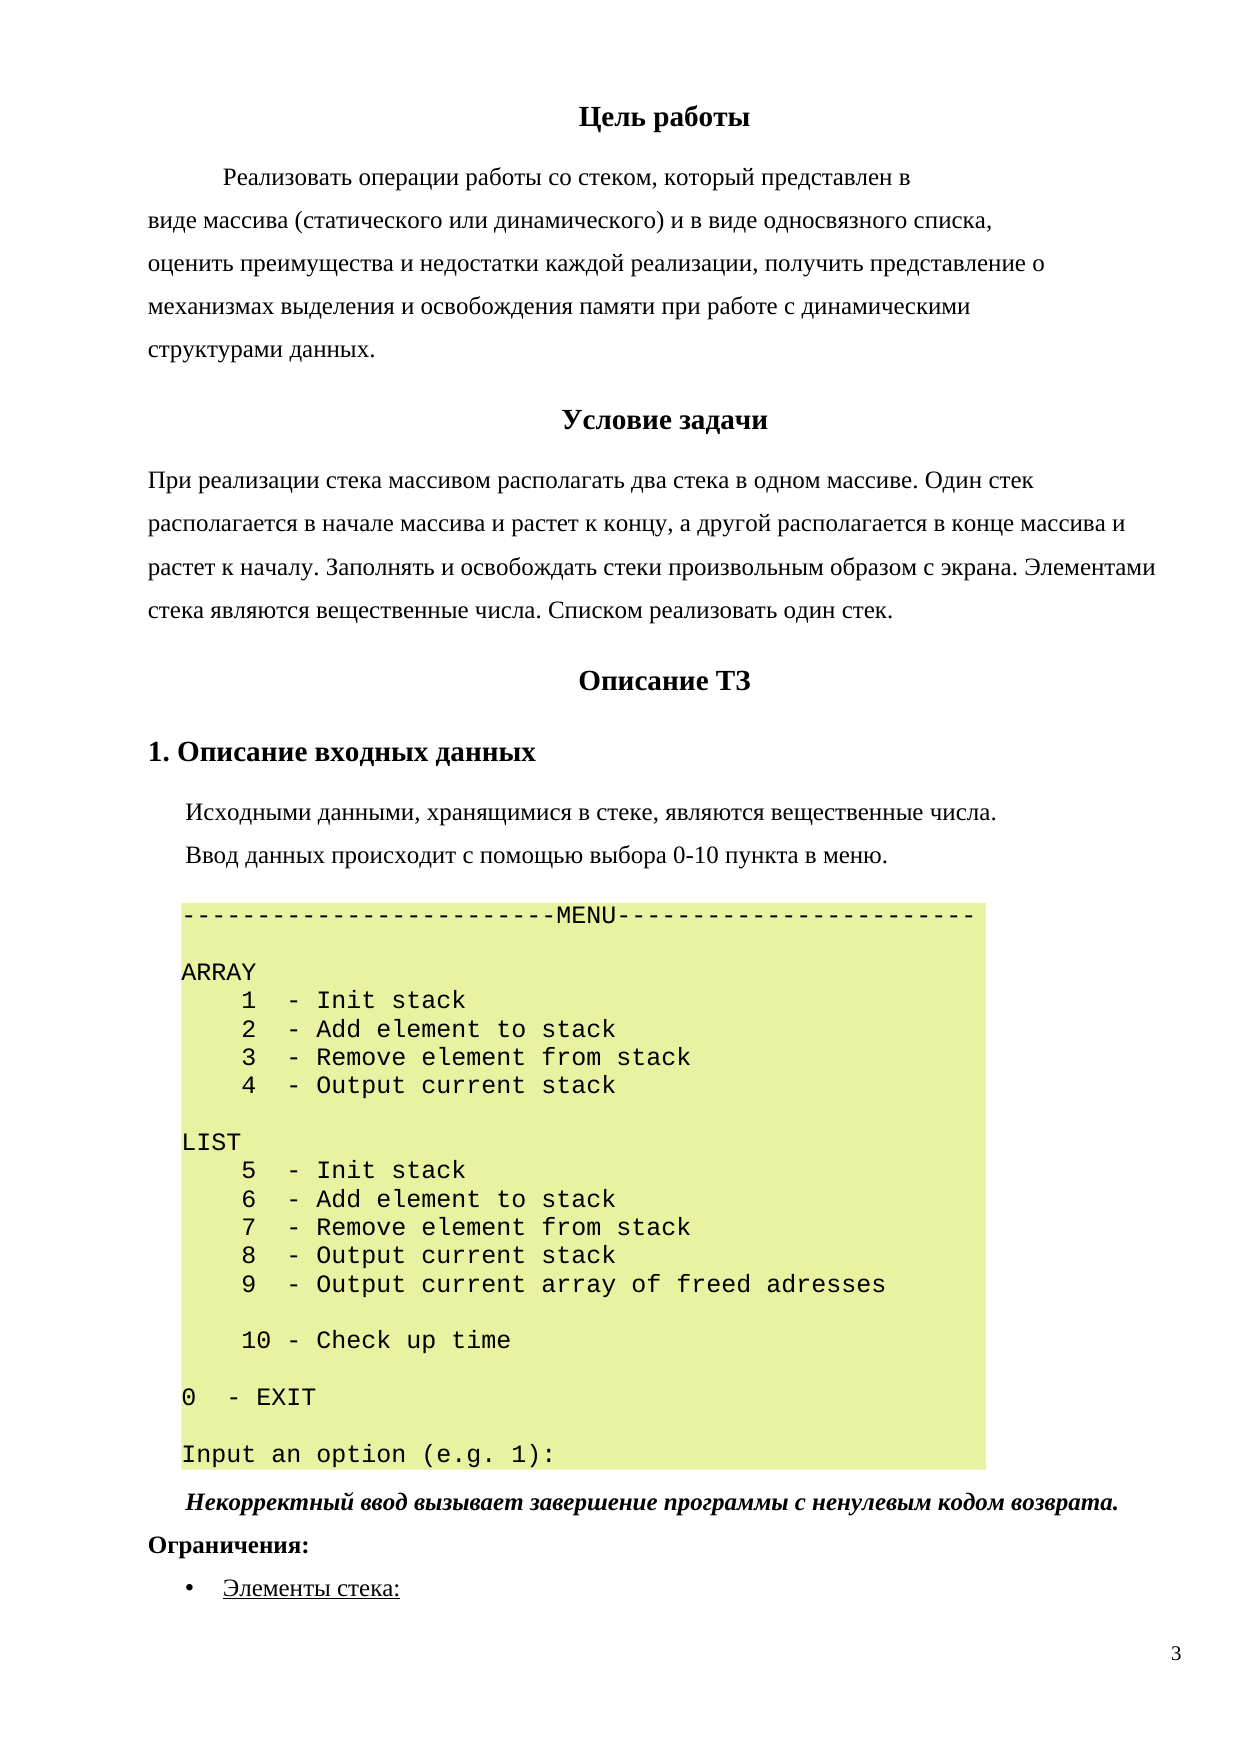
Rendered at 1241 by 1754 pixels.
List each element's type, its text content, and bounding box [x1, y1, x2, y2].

subtitle Цель работы [148, 99, 1181, 133]
text Реализовать операции работы со стеком, который представлен в виде массива (статического или динамического) и в виде односвязного списка, оценить преимущества и недостатки каждой реализации, получить представление о механизмах выделения и освобождения памяти при работе с динамическими структурами данных. [148, 162, 1181, 363]
text Исходными данными, хранящимися в стеке, являются вещественные числа. [185, 797, 1181, 826]
text При реализации стека массивом располагать два стека в одном массиве. Один стек располагается в начале массива и растет к концу, а другой располагается в конце массива и растет к началу. Заполнять и освобождать стеки произвольным образом с экрана. Элементами стека являются вещественные числа. Списком реализовать один стек. [148, 465, 1181, 623]
subtitle Описание ТЗ [148, 663, 1181, 696]
list Элементы стека: [185, 1573, 1181, 1602]
text Некорректный ввод вызывает завершение программы с ненулевым кодом возврата. [185, 1487, 1181, 1516]
text Ограничения: [148, 1530, 1181, 1559]
subtitle Условие задачи [148, 402, 1181, 436]
subtitle 1. Описание входных данных [148, 734, 1181, 767]
text Ввод данных происходит с помощью выбора 0-10 пункта в меню. [185, 840, 1181, 869]
